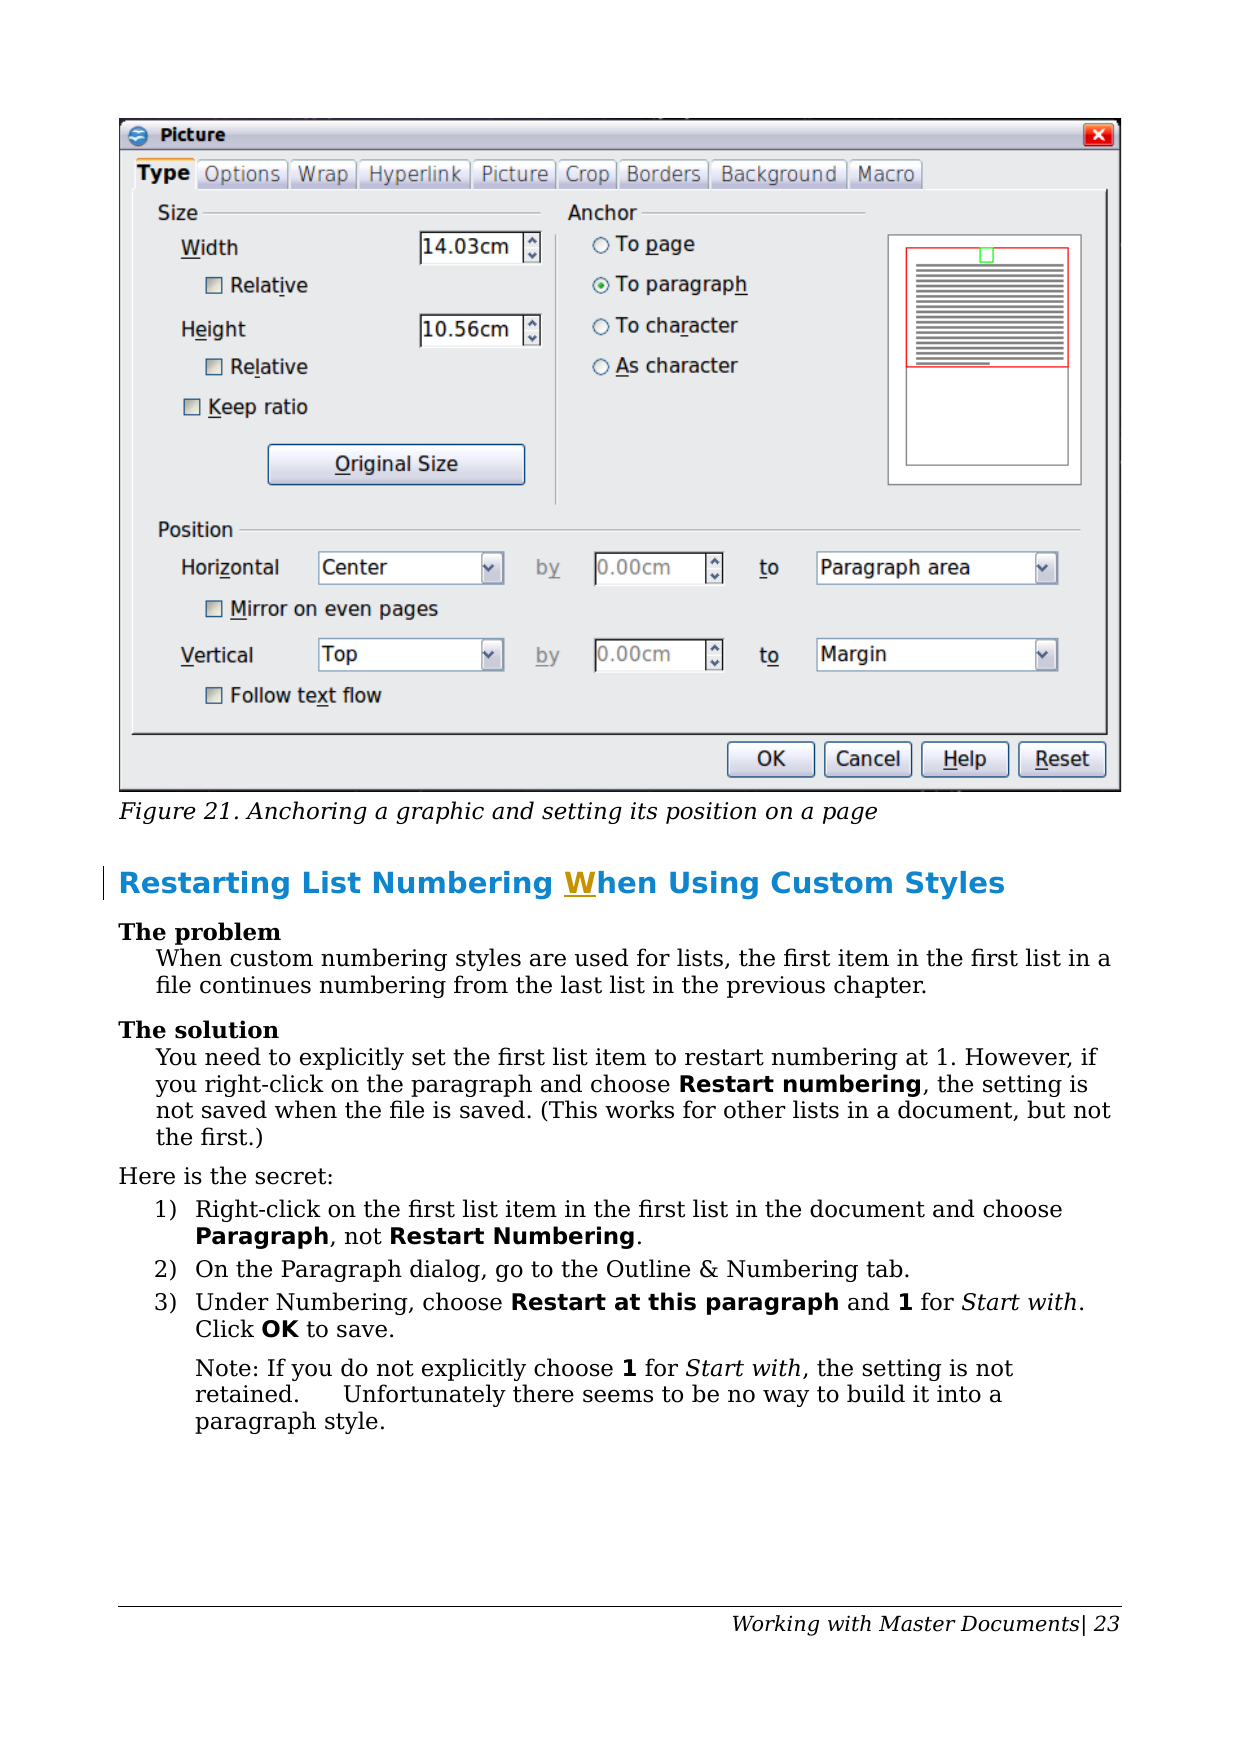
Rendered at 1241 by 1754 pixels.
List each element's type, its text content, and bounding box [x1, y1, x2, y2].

subtitle Restarting List Numbering When Using Custom Styles [118, 866, 1122, 900]
list Here is the secret: [118, 1163, 1122, 1190]
text You need to explicitly set the first list item to restart numbering at 1. However, if you right-click on the paragraph and choose Restart numbering, the setting is not saved when the file is saved. (This works for other lists in a document, but not the first.) [156, 1044, 1122, 1151]
list Right-click on the first list item in the first list in the document and choose Paragraph, not Restart Numbering. [177, 1197, 1122, 1250]
text The problem [118, 919, 1122, 946]
text Figure 21. Anchoring a graphic and setting its position on a page [119, 798, 1121, 825]
picture [119, 118, 1122, 792]
list On the Paragraph dialog, go to the Outline & Numbering tab. [177, 1256, 1122, 1283]
text The solution [118, 1017, 1122, 1044]
list Note: If you do not explicitly choose 1 for Start with, the setting is not retained. Unfortunately there seems to be no way to build it into a paragraph style. [195, 1355, 1122, 1435]
list Under Numbering, choose Restart at this paragraph and 1 for Start with. Click OK to save. [177, 1289, 1122, 1342]
text When custom numbering styles are used for lists, the first item in the first list in a file continues numbering from the last list in the previous chapter. [156, 946, 1122, 999]
